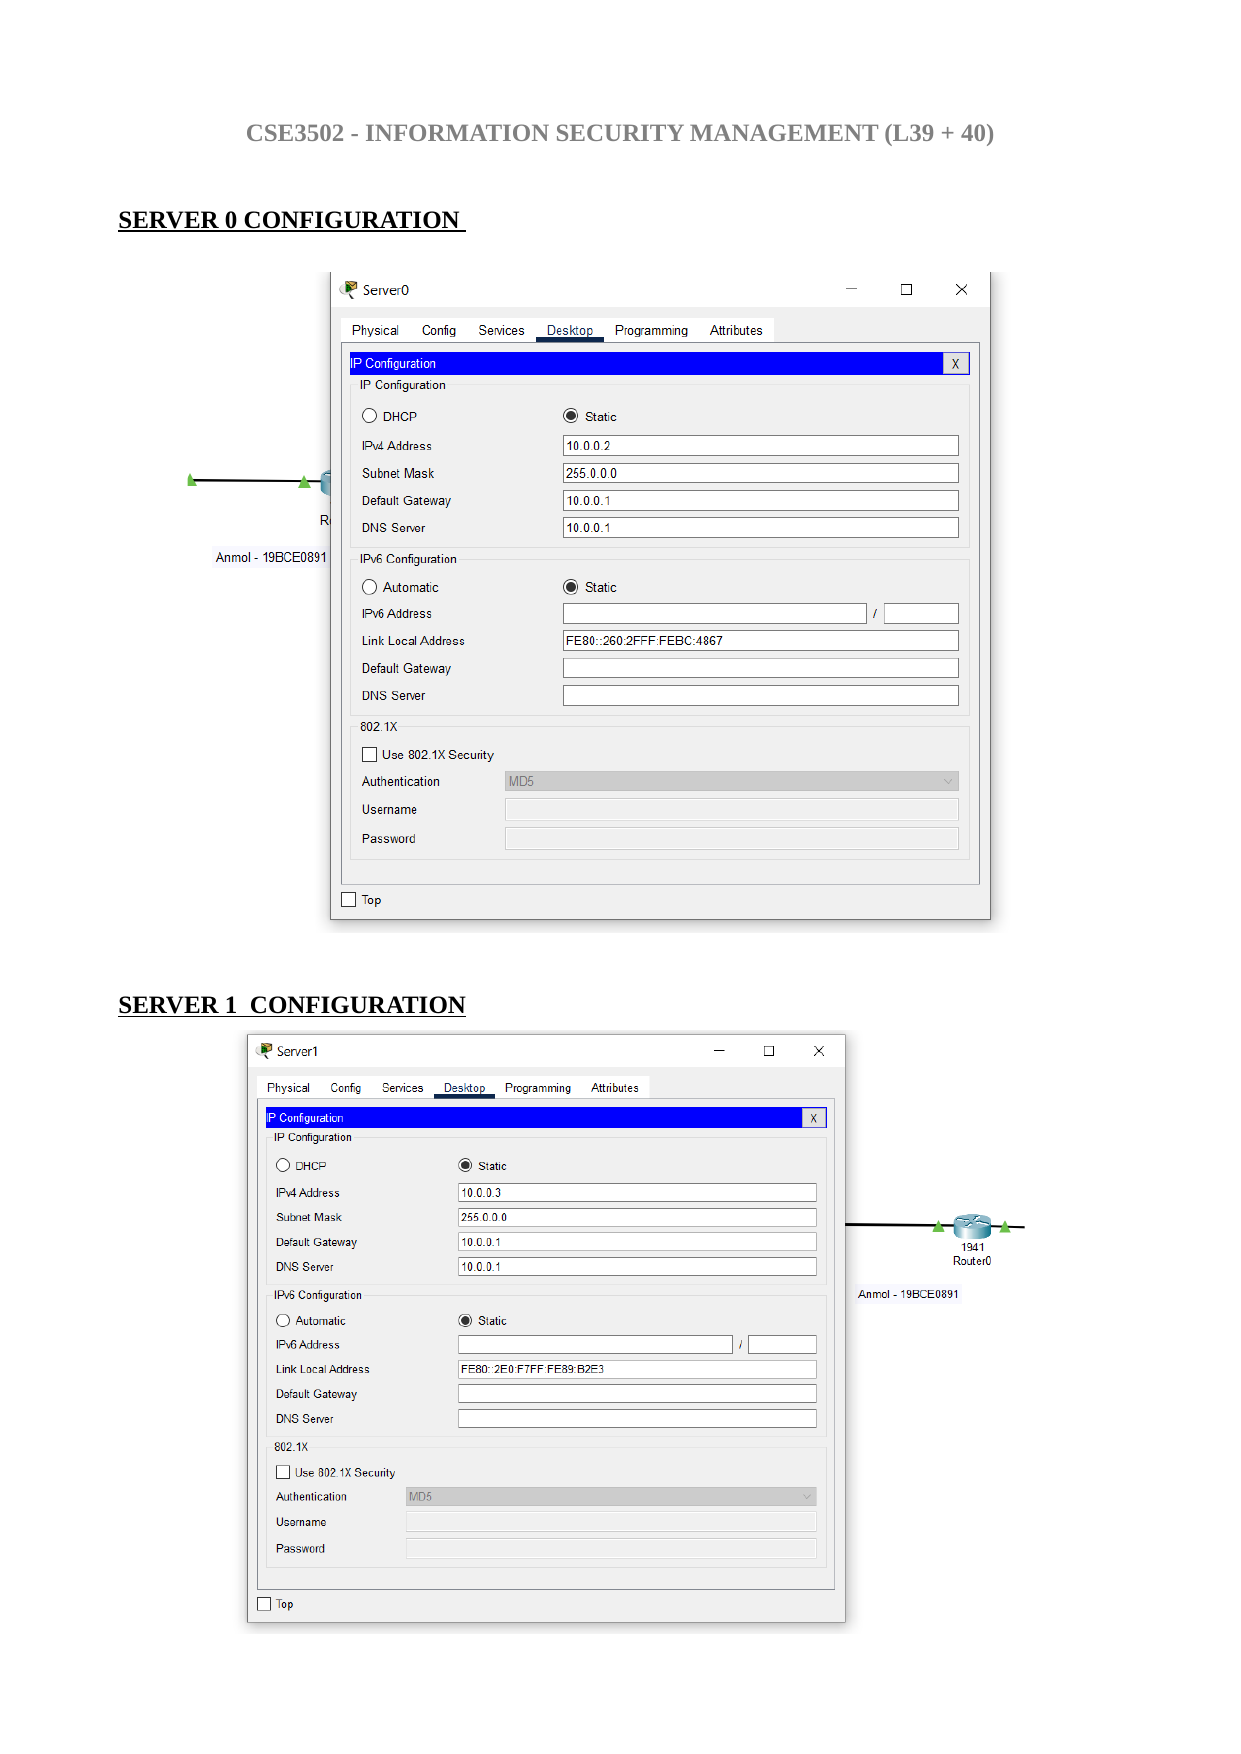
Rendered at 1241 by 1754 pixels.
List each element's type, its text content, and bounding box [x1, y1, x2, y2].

picture [227, 1030, 1025, 1634]
picture [187, 272, 1031, 933]
text SERVER 0 CONFIGURATION [118, 205, 1122, 234]
text SERVER 1 CONFIGURATION [118, 991, 1122, 1019]
